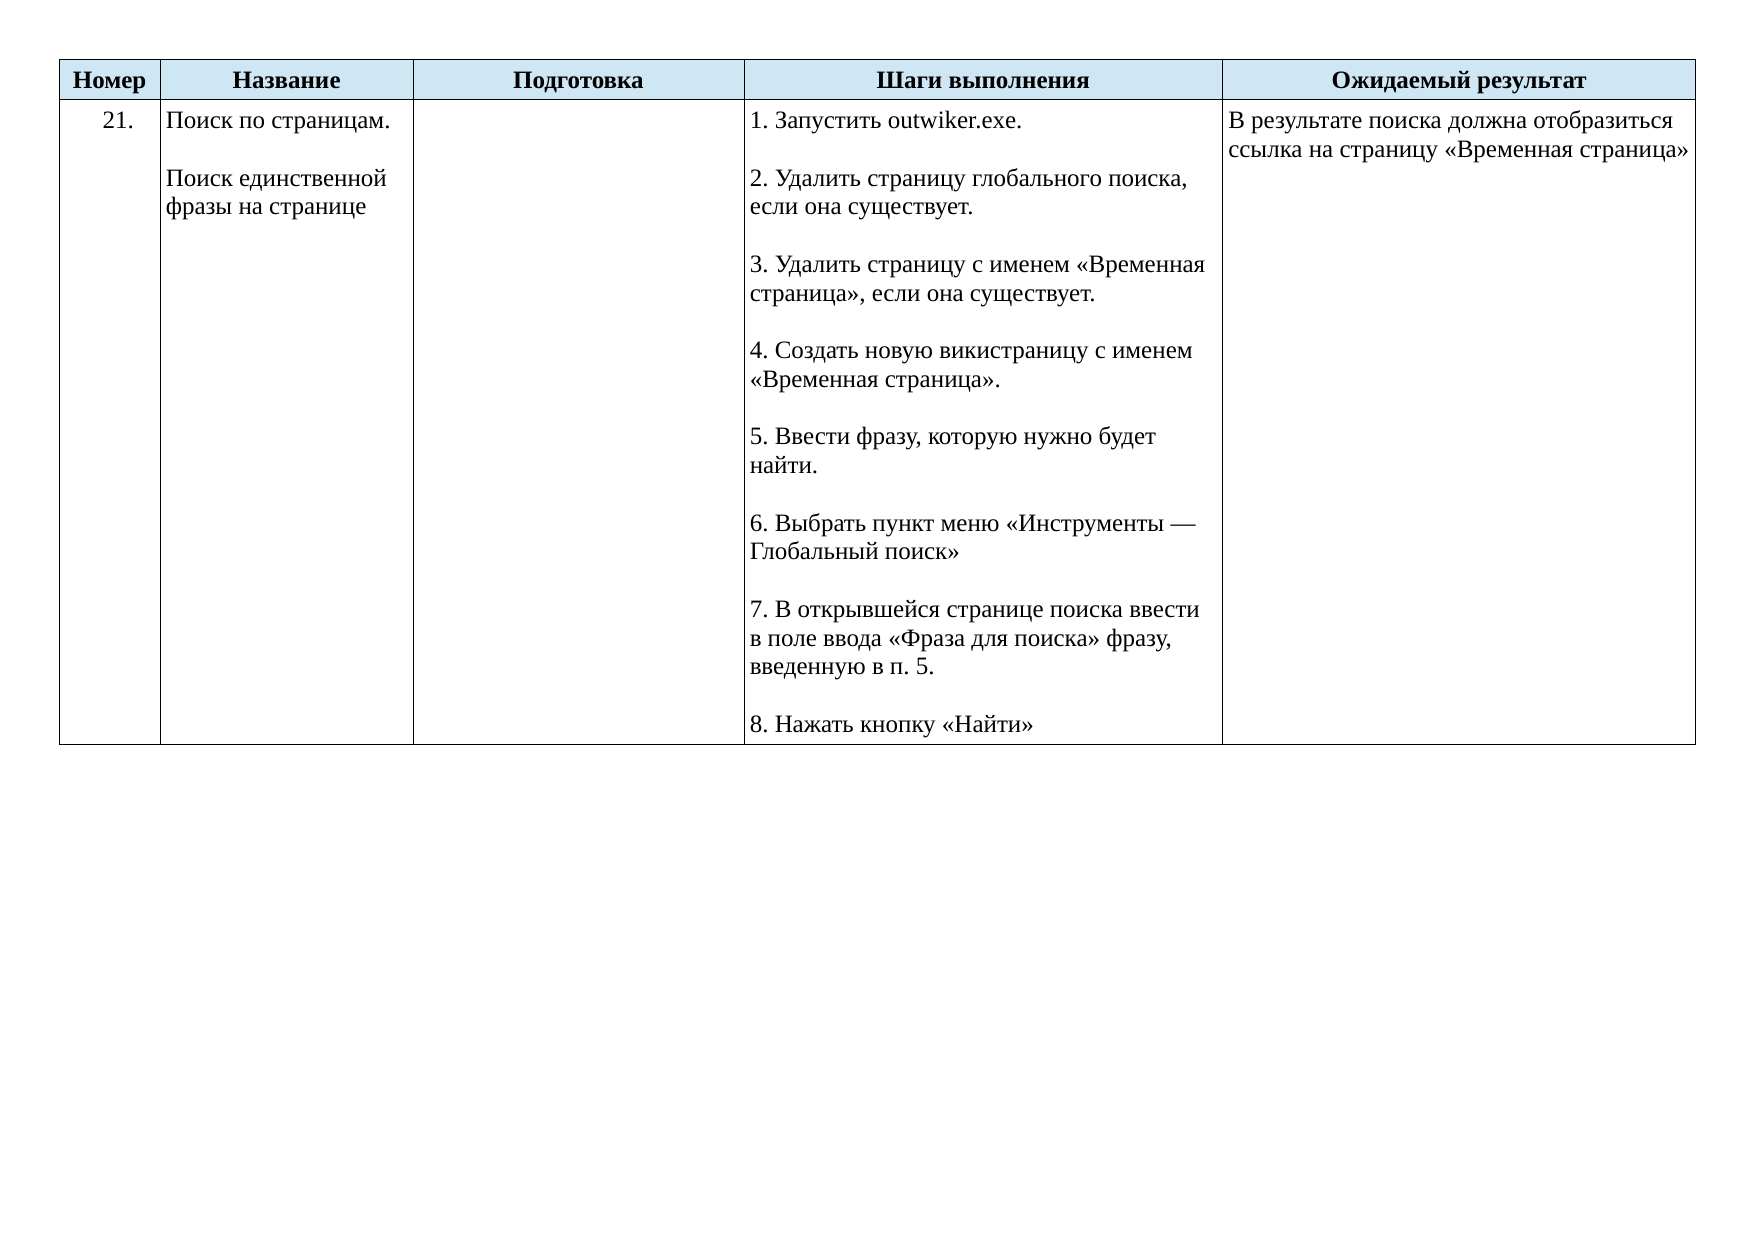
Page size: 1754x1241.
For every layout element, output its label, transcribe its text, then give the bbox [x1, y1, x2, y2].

table_header Номер [60, 60, 160, 99]
table_header Название [161, 60, 413, 99]
table_header Шаги выполнения [745, 60, 1222, 99]
table_header Ожидаемый результат [1223, 60, 1695, 99]
table_cell [60, 100, 160, 743]
table_cell Поиск по страницам. Поиск единственной фразы на странице [161, 100, 413, 743]
table_header Подготовка [414, 60, 744, 99]
table_cell [414, 100, 744, 743]
table_cell 1. Запустить outwiker.exe. 2. Удалить страницу глобального поиска, если она существует. 3. Удалить страницу с именем «Временная страница», если она существует. 4. Создать новую викистраницу с именем «Временная страница». 5. Ввести фразу, которую нужно будет найти. 6. Выбрать пункт меню «Инструменты — Глобальный поиск» 7. В открывшейся странице поиска ввести в поле ввода «Фраза для поиска» фразу, введенную в п. 5. 8. Нажать кнопку «Найти» [745, 100, 1222, 743]
table_cell В результате поиска должна отобразиться ссылка на страницу «Временная страница» [1223, 100, 1695, 743]
